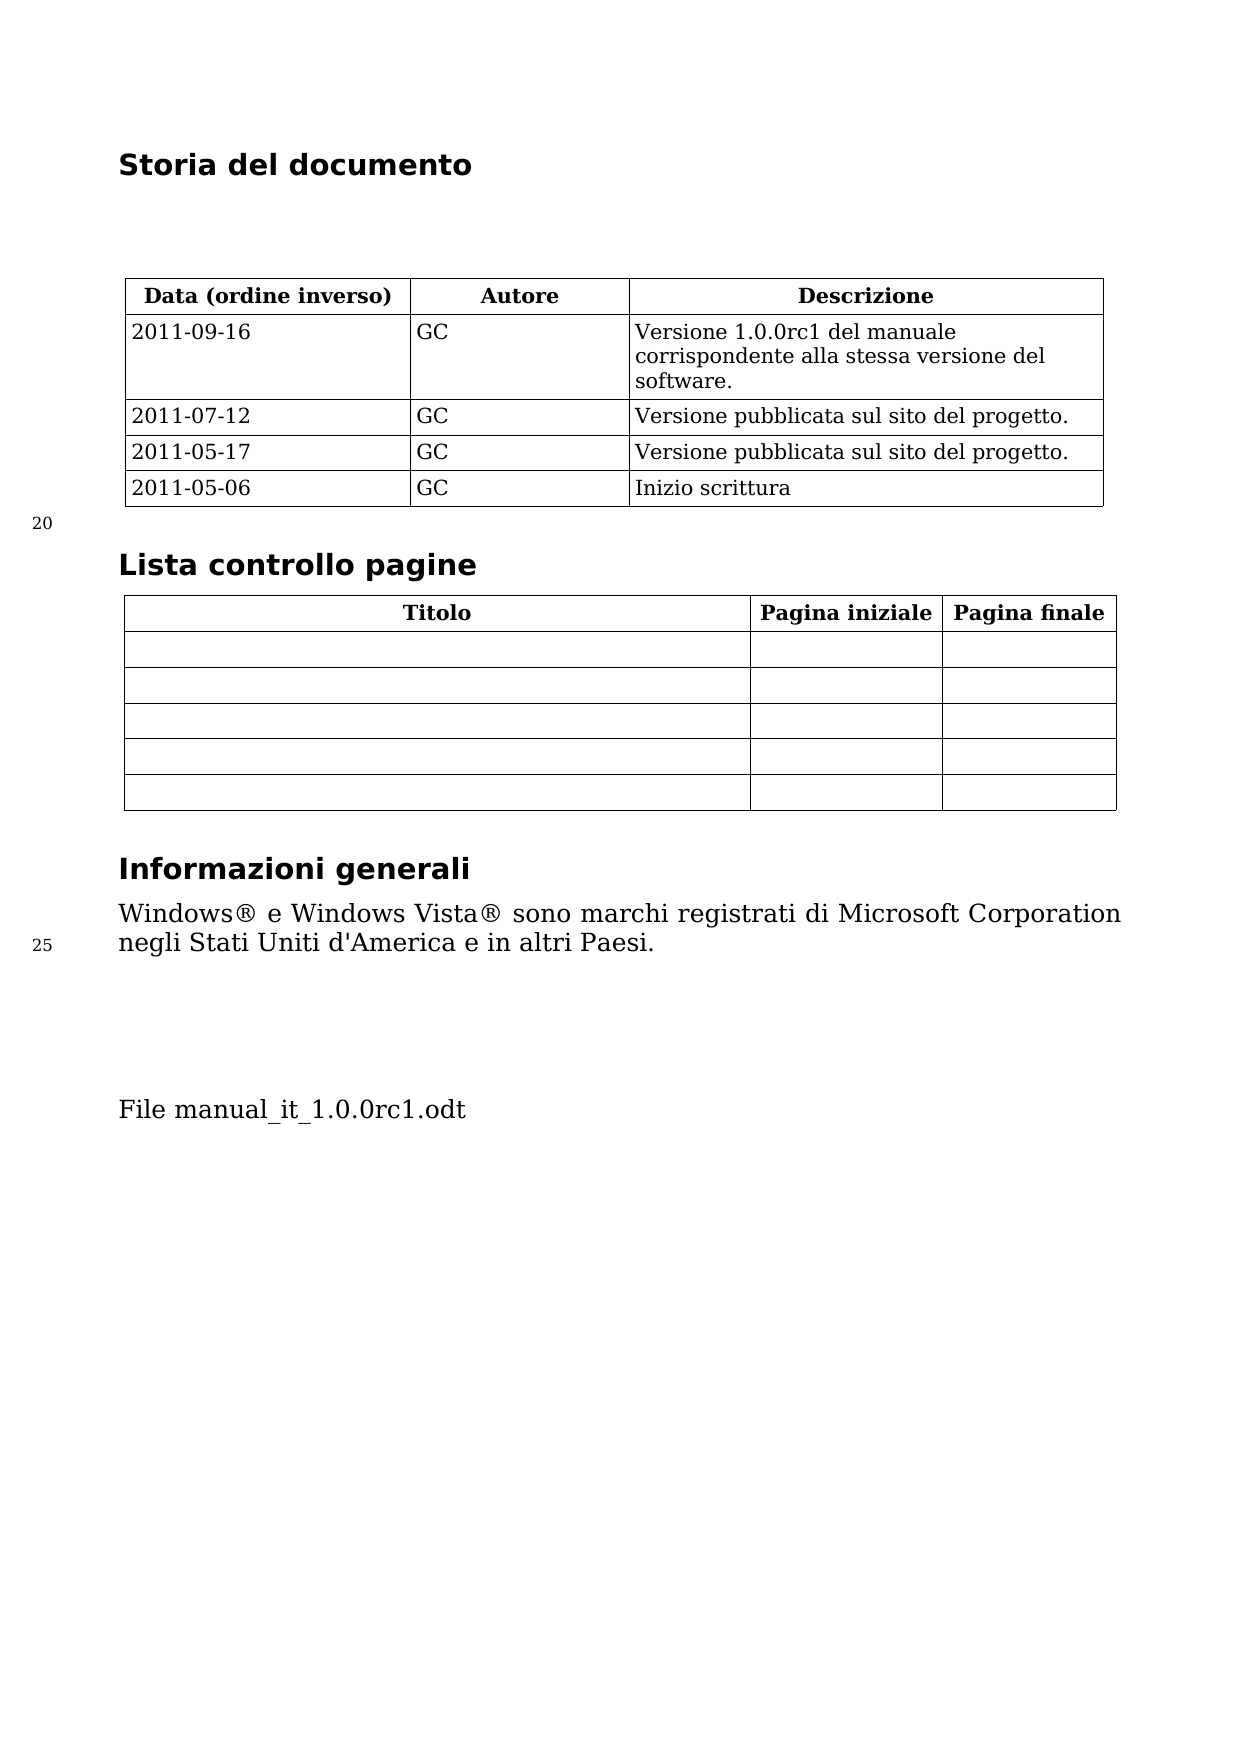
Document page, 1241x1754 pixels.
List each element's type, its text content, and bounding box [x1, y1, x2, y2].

text Storia del documento [118, 148, 1122, 182]
table_cell [751, 668, 942, 703]
table_cell [751, 632, 942, 667]
table_header Pagina finale [943, 596, 1116, 631]
table_cell [125, 668, 750, 703]
table_cell [943, 704, 1116, 738]
table_header Autore [411, 279, 629, 314]
table_cell [943, 632, 1116, 667]
table_cell Versione 1.0.0rc1 del manuale corrispondente alla stessa versione del software. [630, 315, 1103, 399]
table_cell GC [411, 436, 629, 470]
table_cell 2011-07-12 [126, 400, 410, 435]
table_cell [125, 775, 750, 810]
table_cell 2011-09-16 [126, 315, 410, 399]
text File manual_it_1.0.0rc1.odt [118, 1095, 1122, 1124]
table_cell GC [411, 400, 629, 435]
text Informazioni generali [118, 852, 1122, 886]
table_cell GC [411, 315, 629, 399]
table_cell [125, 632, 750, 667]
table_cell 2011-05-17 [126, 436, 410, 470]
table_cell [751, 775, 942, 810]
table_header Pagina iniziale [751, 596, 942, 631]
text Windows® e Windows Vista® sono marchi registrati di Microsoft Corporation negli Stati Uniti d'America e in altri Paesi. [118, 899, 1122, 957]
table_header Descrizione [630, 279, 1103, 314]
table_header Data (ordine inverso) [126, 279, 410, 314]
table_cell Versione pubblicata sul sito del progetto. [630, 436, 1103, 470]
text Lista controllo pagine [118, 548, 1122, 582]
table_cell [751, 739, 942, 774]
table_cell [125, 739, 750, 774]
table_header Titolo [125, 596, 750, 631]
table_cell Versione pubblicata sul sito del progetto. [630, 400, 1103, 435]
table_cell Inizio scrittura [630, 471, 1103, 506]
table_cell [943, 668, 1116, 703]
table_cell [943, 739, 1116, 774]
table_cell [751, 704, 942, 738]
table_cell [943, 775, 1116, 810]
table_cell 2011-05-06 [126, 471, 410, 506]
table_cell [125, 704, 750, 738]
table_cell GC [411, 471, 629, 506]
